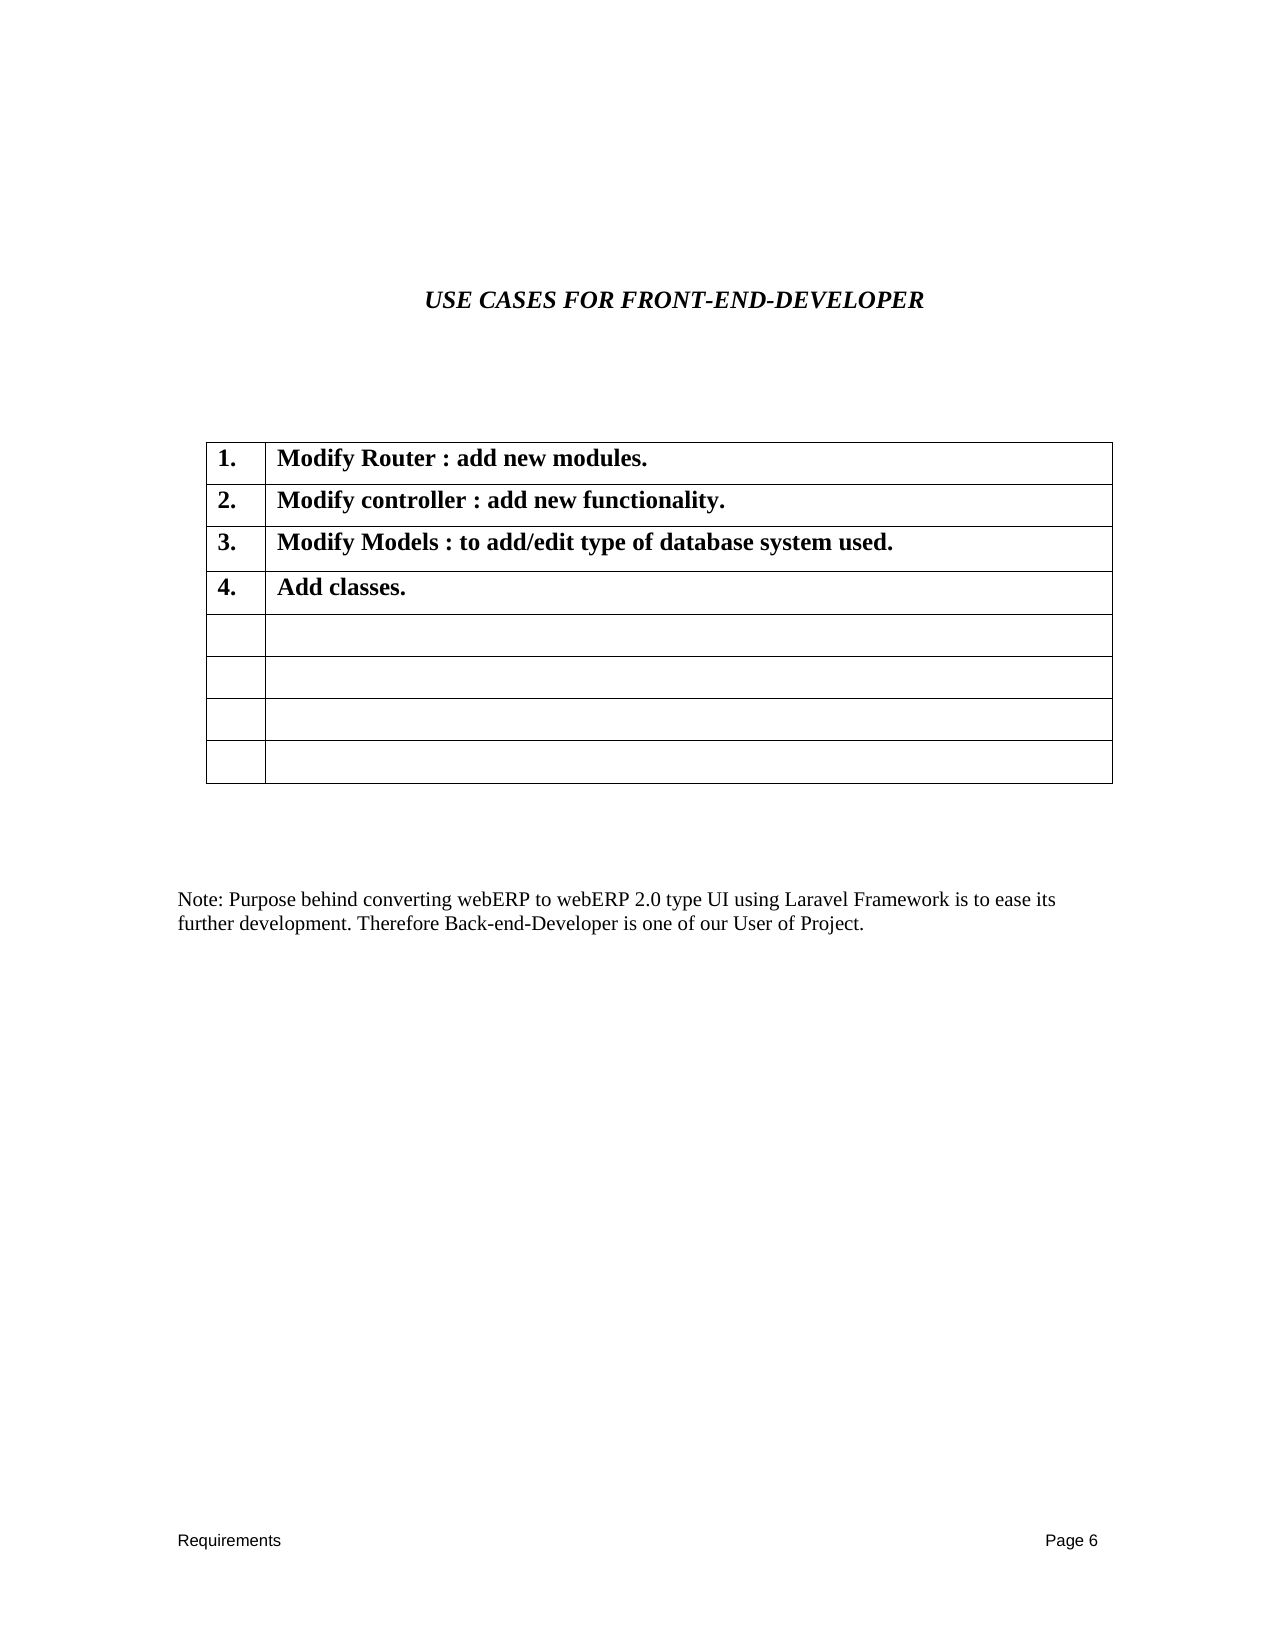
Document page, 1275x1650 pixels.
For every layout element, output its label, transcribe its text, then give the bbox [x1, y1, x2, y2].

table_cell [266, 741, 1112, 783]
table_cell [207, 741, 265, 783]
table_cell Modify Models : to add/edit type of database system used. [266, 527, 1112, 571]
table_cell 3. [207, 527, 265, 571]
table_cell [266, 657, 1112, 698]
table_cell [207, 615, 265, 656]
table_cell [207, 657, 265, 698]
table_cell 4. [207, 572, 265, 613]
table_cell [266, 699, 1112, 740]
table_cell [207, 699, 265, 740]
table_header Modify Router : add new modules. [266, 443, 1112, 484]
table_cell Add classes. [266, 572, 1112, 613]
table_cell 2. [207, 485, 265, 526]
table_header 1. [207, 443, 265, 484]
text Note: Purpose behind converting webERP to webERP 2.0 type UI using Laravel Framework is to ease its further development. Therefore Back-end-Developer is one of our User of Project. [177, 886, 1098, 934]
table_cell [266, 615, 1112, 656]
text USE CASES FOR FRONT-END-DEVELOPER [177, 285, 1098, 314]
table_cell Modify controller : add new functionality. [266, 485, 1112, 526]
